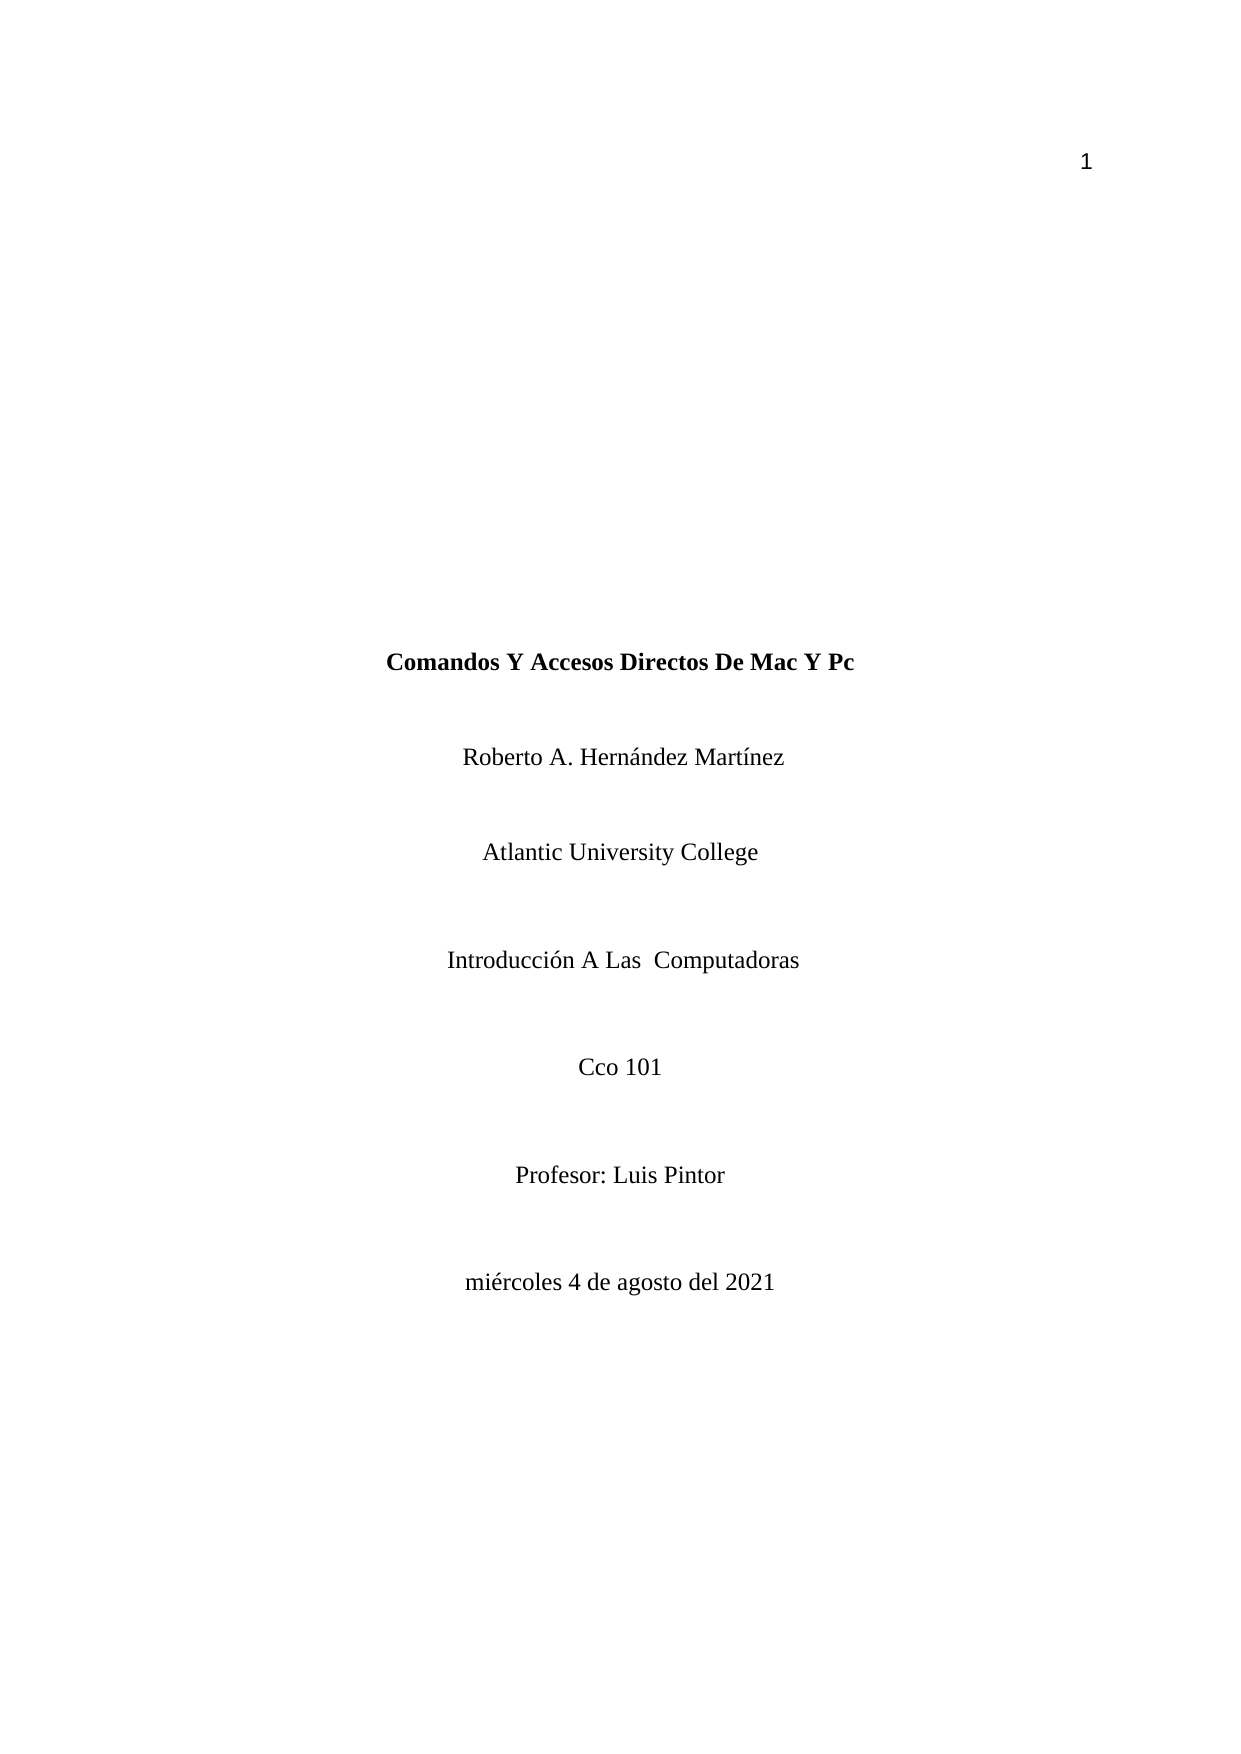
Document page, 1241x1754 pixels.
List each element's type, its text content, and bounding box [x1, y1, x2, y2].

subtitle Atlantic University College [148, 837, 1093, 866]
subtitle Roberto A. Hernández Martínez [148, 742, 1093, 771]
subtitle Comandos Y Accesos Directos De Mac Y Pc [148, 647, 1093, 676]
text Introducción A Las Computadoras [148, 945, 1093, 973]
text Profesor: Luis Pintor [148, 1160, 1093, 1188]
text miércoles 4 de agosto del 2021 [148, 1267, 1093, 1296]
text Cco 101 [148, 1052, 1093, 1081]
